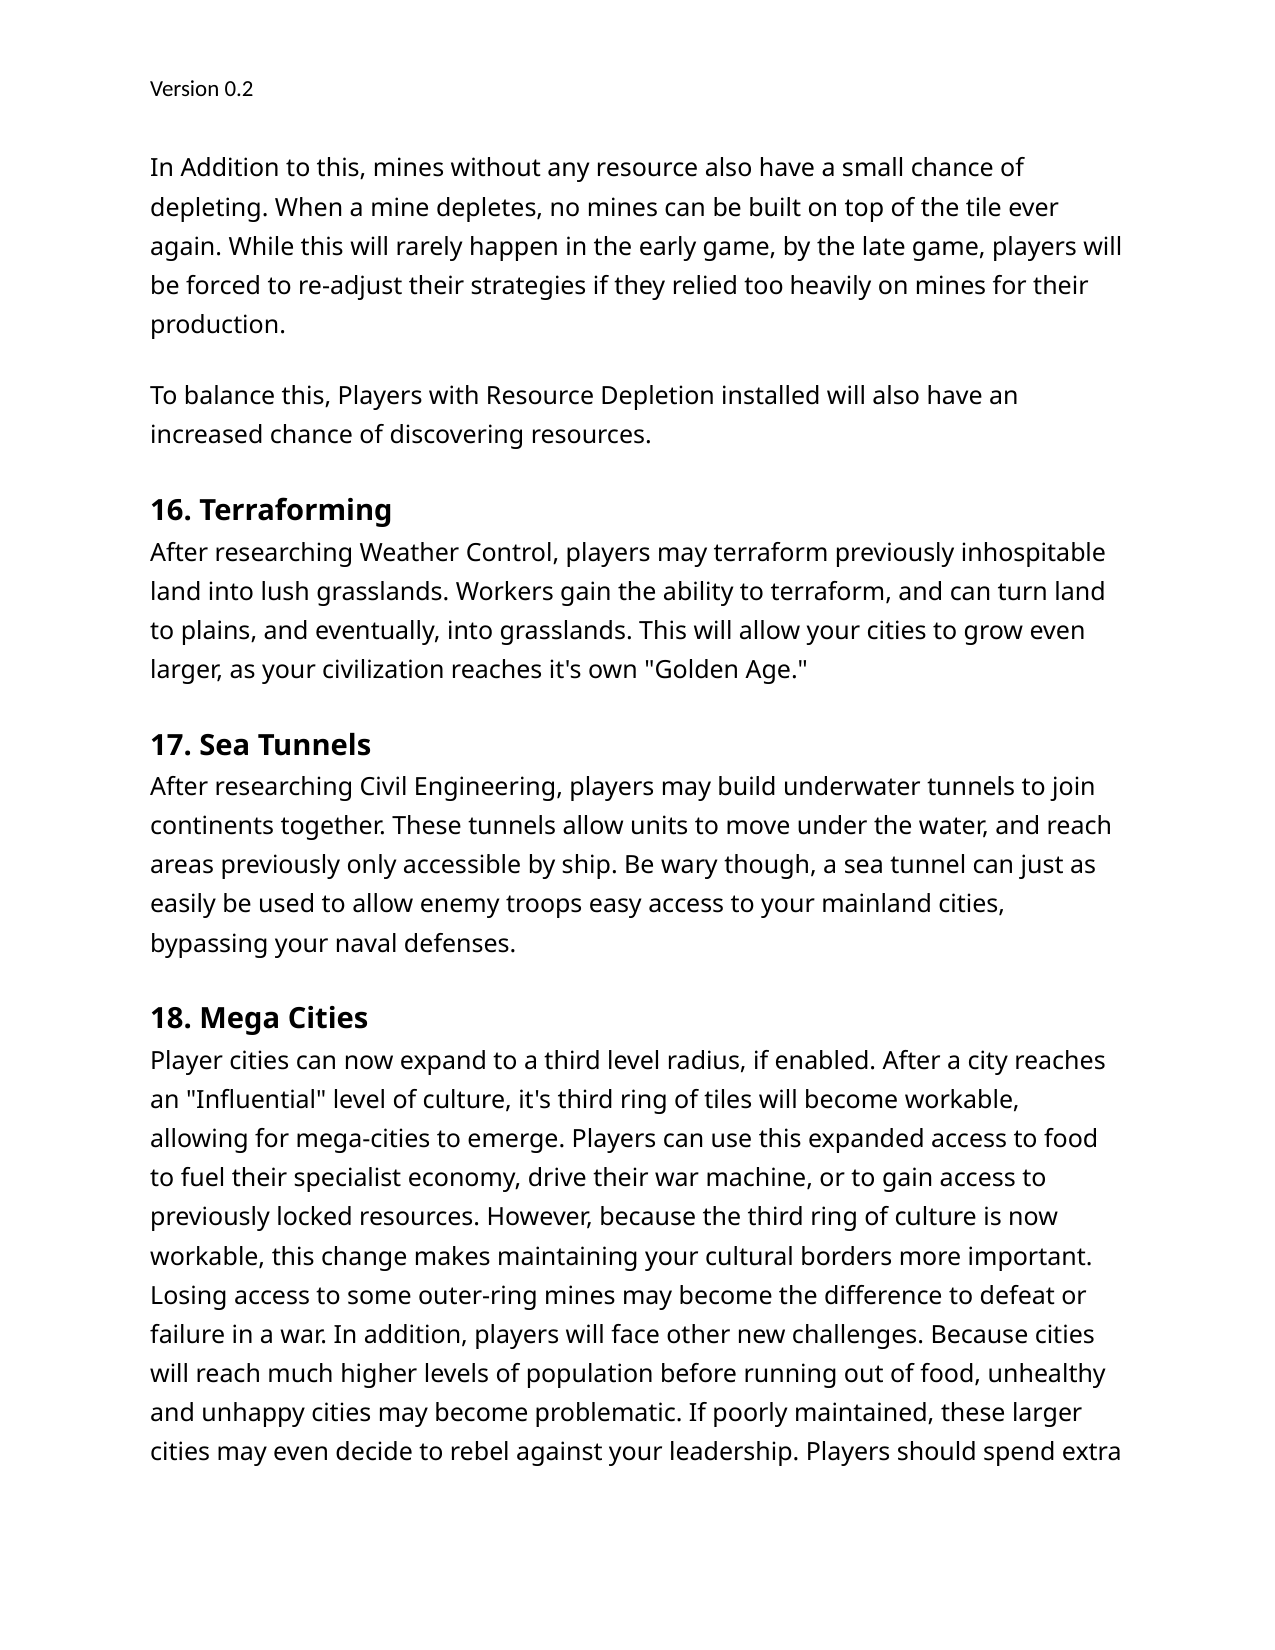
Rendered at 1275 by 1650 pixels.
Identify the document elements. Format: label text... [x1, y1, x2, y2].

text In Addition to this, mines without any resource also have a small chance of depleting. When a mine depletes, no mines can be built on top of the tile ever again. While this will rarely happen in the early game, by the late game, players will be forced to re-adjust their strategies if they relied too heavily on mines for their production. To balance this, Players with Resource Depletion installed will also have an increased chance of discovering resources. 16. Terraforming After researching Weather Control, players may terraform previously inhospitable land into lush grasslands. Workers gain the ability to terraform, and can turn land to plains, and eventually, into grasslands. This will allow your cities to grow even larger, as your civilization reaches it's own "Golden Age." 17. Sea Tunnels After researching Civil Engineering, players may build underwater tunnels to join continents together. These tunnels allow units to move under the water, and reach areas previously only accessible by ship. Be wary though, a sea tunnel can just as easily be used to allow enemy troops easy access to your mainland cities, bypassing your naval defenses. 18. Mega Cities Player cities can now expand to a third level radius, if enabled. After a city reaches an "Influential" level of culture, it's third ring of tiles will become workable, allowing for mega-cities to emerge. Players can use this expanded access to food to fuel their specialist economy, drive their war machine, or to gain access to previously locked resources. However, because the third ring of culture is now workable, this change makes maintaining your cultural borders more important. Losing access to some outer-ring mines may become the difference to defeat or failure in a war. In addition, players will face other new challenges. Because cities will reach much higher levels of population before running out of food, unhealthy and unhappy cities may become problematic. If poorly maintained, these larger cities may even decide to rebel against your leadership. Players should spend extra [150, 150, 1125, 1468]
